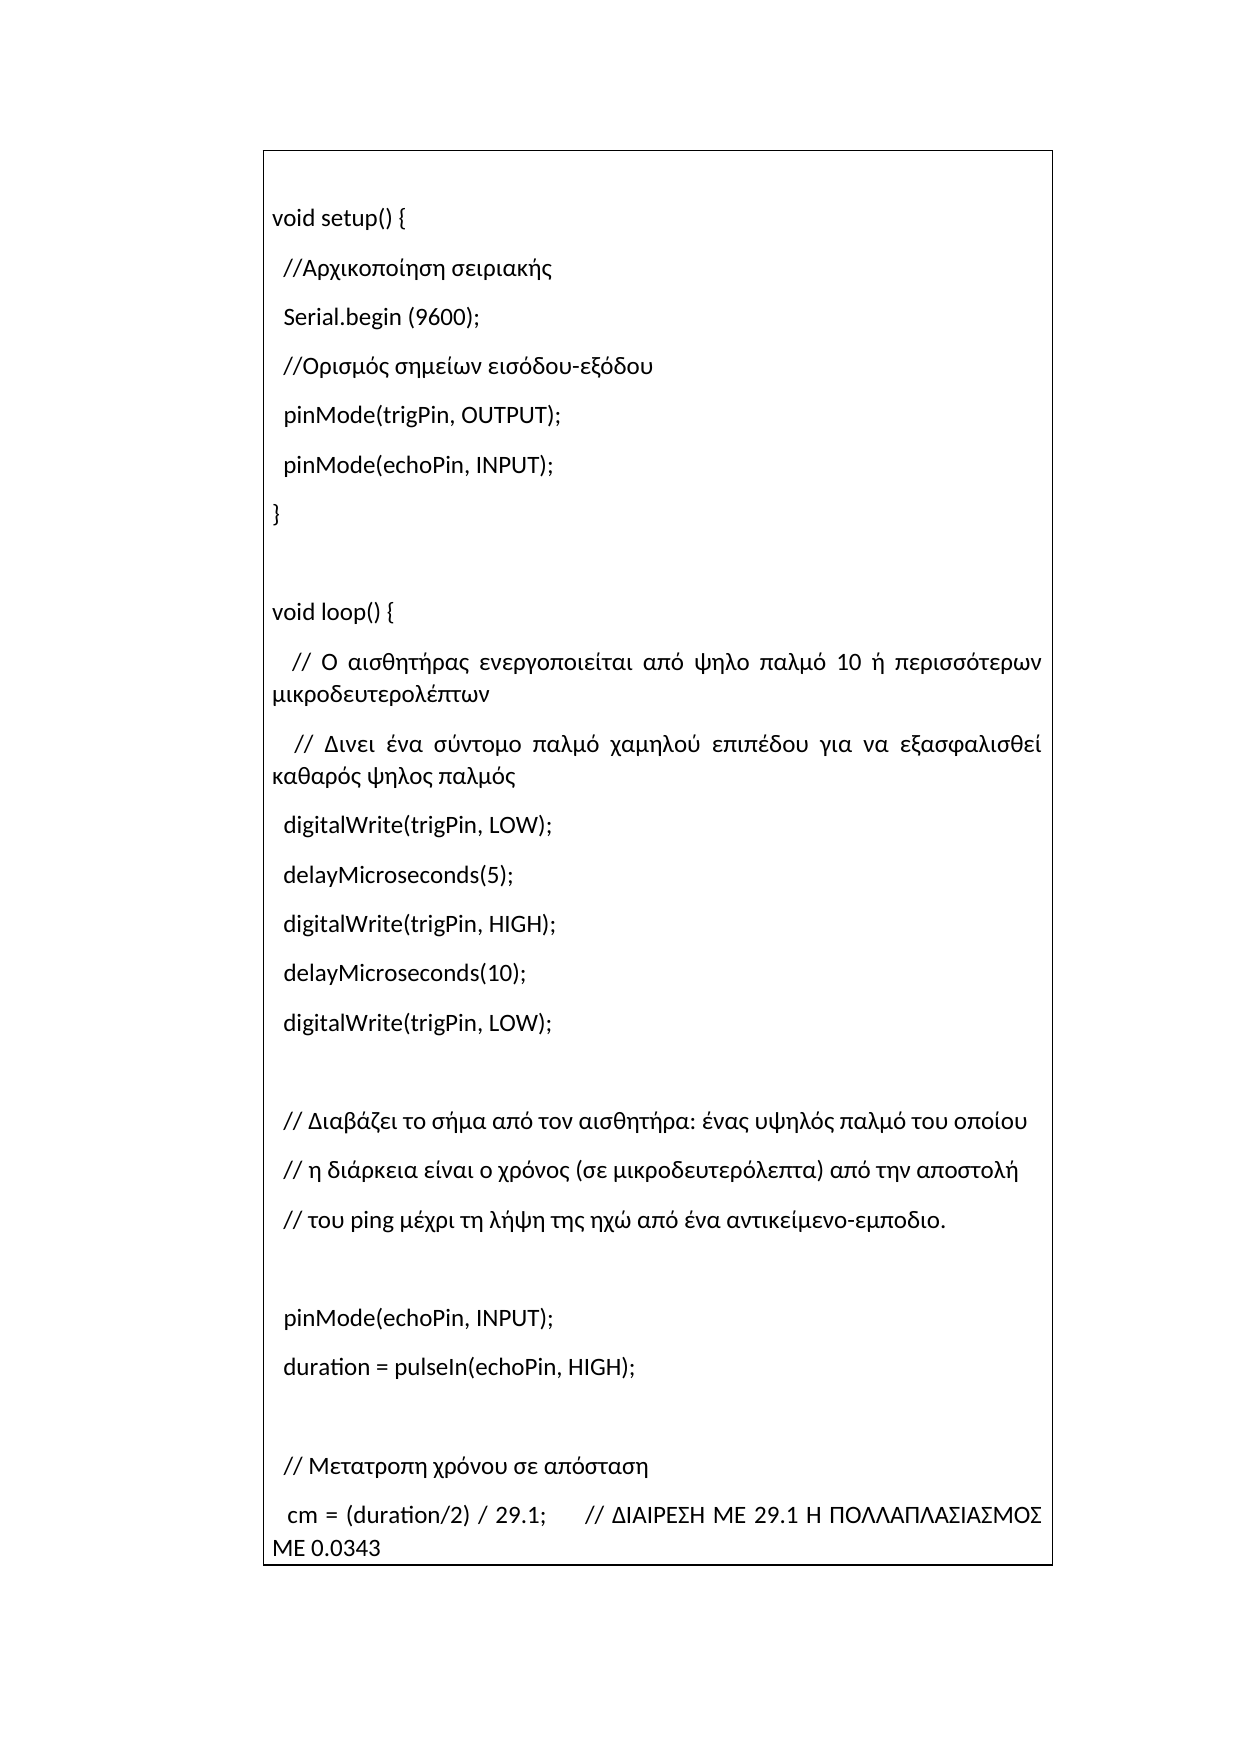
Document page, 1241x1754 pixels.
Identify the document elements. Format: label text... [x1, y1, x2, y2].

text // Μετατροπη χρόνου σε απόσταση [264, 1447, 1052, 1481]
text pinMode(echoPin, INPUT); [264, 1299, 1052, 1333]
text delayMicroseconds(10); [264, 954, 1052, 988]
text pinMode(echoPin, INPUT); [264, 446, 1052, 479]
text void setup() { [264, 199, 1052, 233]
text digitalWrite(trigPin, LOW); [264, 1003, 1052, 1037]
text } [264, 495, 1052, 528]
text void loop() { [264, 593, 1052, 627]
text // Ο αισθητήρας ενεργοποιείται από ψηλο παλμό 10 ή περισσότερων μικροδευτερολέπτων [264, 643, 1052, 709]
text cm = (duration/2) / 29.1; // ΔΙΑΙΡΕΣΗ ΜΕ 29.1 Η ΠΟΛΛΑΠΛΑΣΙΑΣΜΟΣ ΜΕ 0.0343 [264, 1496, 1052, 1564]
text //Αρχικοποίηση σειριακής [264, 248, 1052, 282]
text delayMicroseconds(5); [264, 856, 1052, 889]
text // Δινει ένα σύντομο παλμό χαμηλού επιπέδου για να εξασφαλισθεί καθαρός ψηλος παλμός [264, 724, 1052, 791]
text duration = pulseIn(echoPin, HIGH); [264, 1348, 1052, 1382]
text Serial.begin (9600); [264, 298, 1052, 331]
text // του ping μέχρι τη λήψη της ηχώ από ένα αντικείμενο-εμποδιο. [264, 1201, 1052, 1234]
text //Ορισμός σημείων εισόδου-εξόδου [264, 347, 1052, 381]
text digitalWrite(trigPin, HIGH); [264, 905, 1052, 939]
text // η διάρκεια είναι ο χρόνος (σε μικροδευτερόλεπτα) από την αποστολή [264, 1151, 1052, 1185]
text pinMode(trigPin, OUTPUT); [264, 396, 1052, 430]
text digitalWrite(trigPin, LOW); [264, 806, 1052, 840]
text // Διαβάζει το σήμα από τον αισθητήρα: ένας υψηλός παλμό του οποίου [264, 1102, 1052, 1136]
